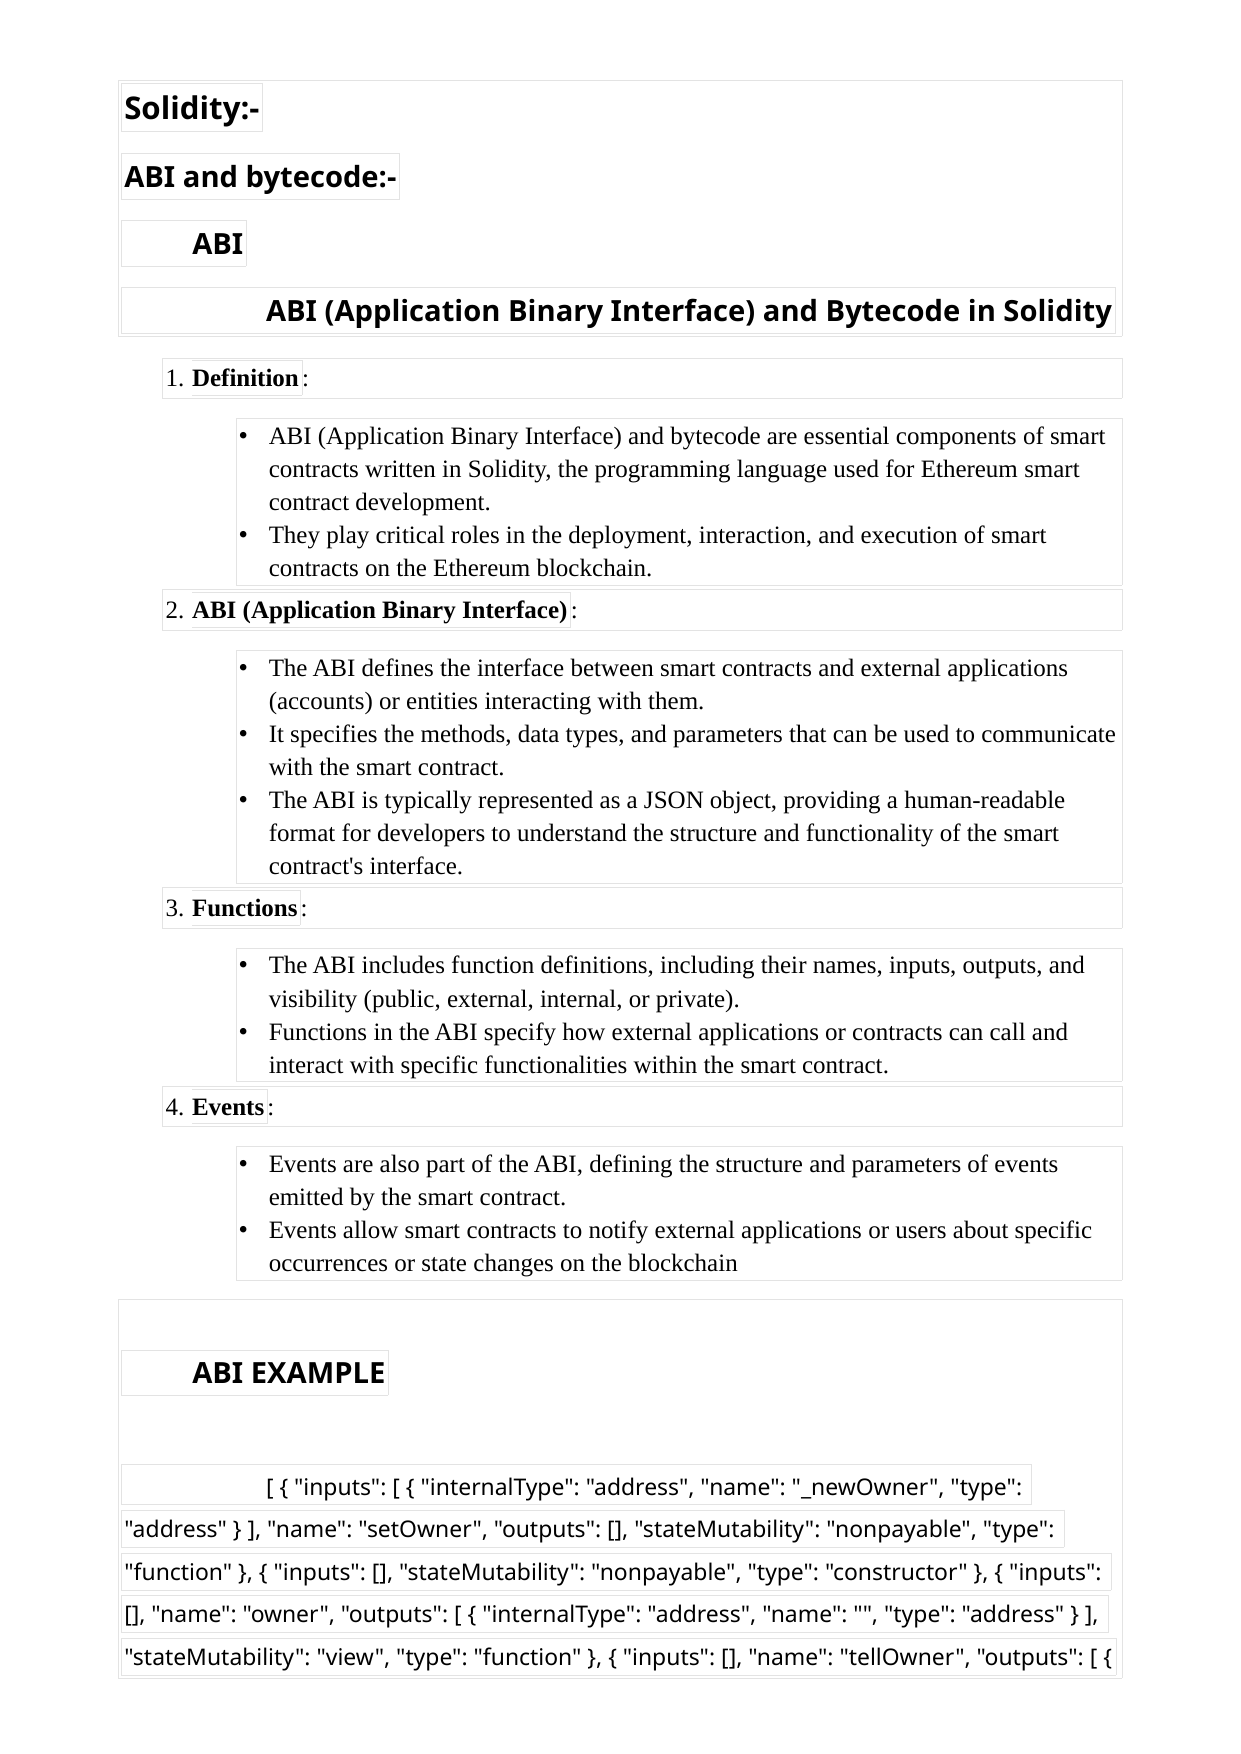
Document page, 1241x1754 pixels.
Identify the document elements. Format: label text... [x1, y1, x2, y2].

list The ABI includes function definitions, including their names, inputs, outputs, and visibility (public, external, internal, or private). [237, 949, 1122, 1012]
list Events: [163, 1087, 1122, 1126]
text [ { "inputs": [ { "internalType": "address", "name": "_newOwner", "type": "address" } ], "name": "setOwner", "outputs": [], "stateMutability": "nonpayable", "type": "function" }, { "inputs": [], "stateMutability": "nonpayable", "type": "constructor" }, { "inputs": [], "name": "owner", "outputs": [ { "internalType": "address", "name": "", "type": "address" } ], "stateMutability": "view", "type": "function" }, { "inputs": [], "name": "tellOwner", "outputs": [ { [119, 1461, 1122, 1678]
list Functions in the ABI specify how external applications or contracts can call and interact with specific functionalities within the smart contract. [237, 1014, 1122, 1081]
list Functions: [163, 888, 1122, 928]
list The ABI is typically represented as a JSON object, providing a human-readable format for developers to understand the structure and functionality of the smart contract's interface. [237, 782, 1122, 883]
list ABI (Application Binary Interface) and bytecode are essential components of smart contracts written in Solidity, the programming language used for Ethereum smart contract development. [237, 419, 1122, 516]
text Solidity:- [119, 81, 1122, 131]
list The ABI defines the interface between smart contracts and external applications (accounts) or entities interacting with them. [237, 651, 1122, 714]
list Events are also part of the ABI, defining the structure and parameters of events emitted by the smart contract. [237, 1147, 1122, 1211]
list Definition: [163, 359, 1122, 398]
list They play critical roles in the deployment, interaction, and execution of smart contracts on the Ethereum blockchain. [237, 517, 1122, 585]
text ABI EXAMPLE [119, 1347, 1122, 1395]
list ABI (Application Binary Interface): [163, 590, 1122, 630]
text ABI and bytecode:- [119, 150, 1122, 199]
list It specifies the methods, data types, and parameters that can be used to communicate with the smart contract. [237, 716, 1122, 781]
text ABI [119, 217, 1122, 266]
text ABI (Application Binary Interface) and Bytecode in Solidity [119, 284, 1122, 336]
list Events allow smart contracts to notify external applications or users about specific occurrences or state changes on the blockchain [237, 1212, 1122, 1280]
